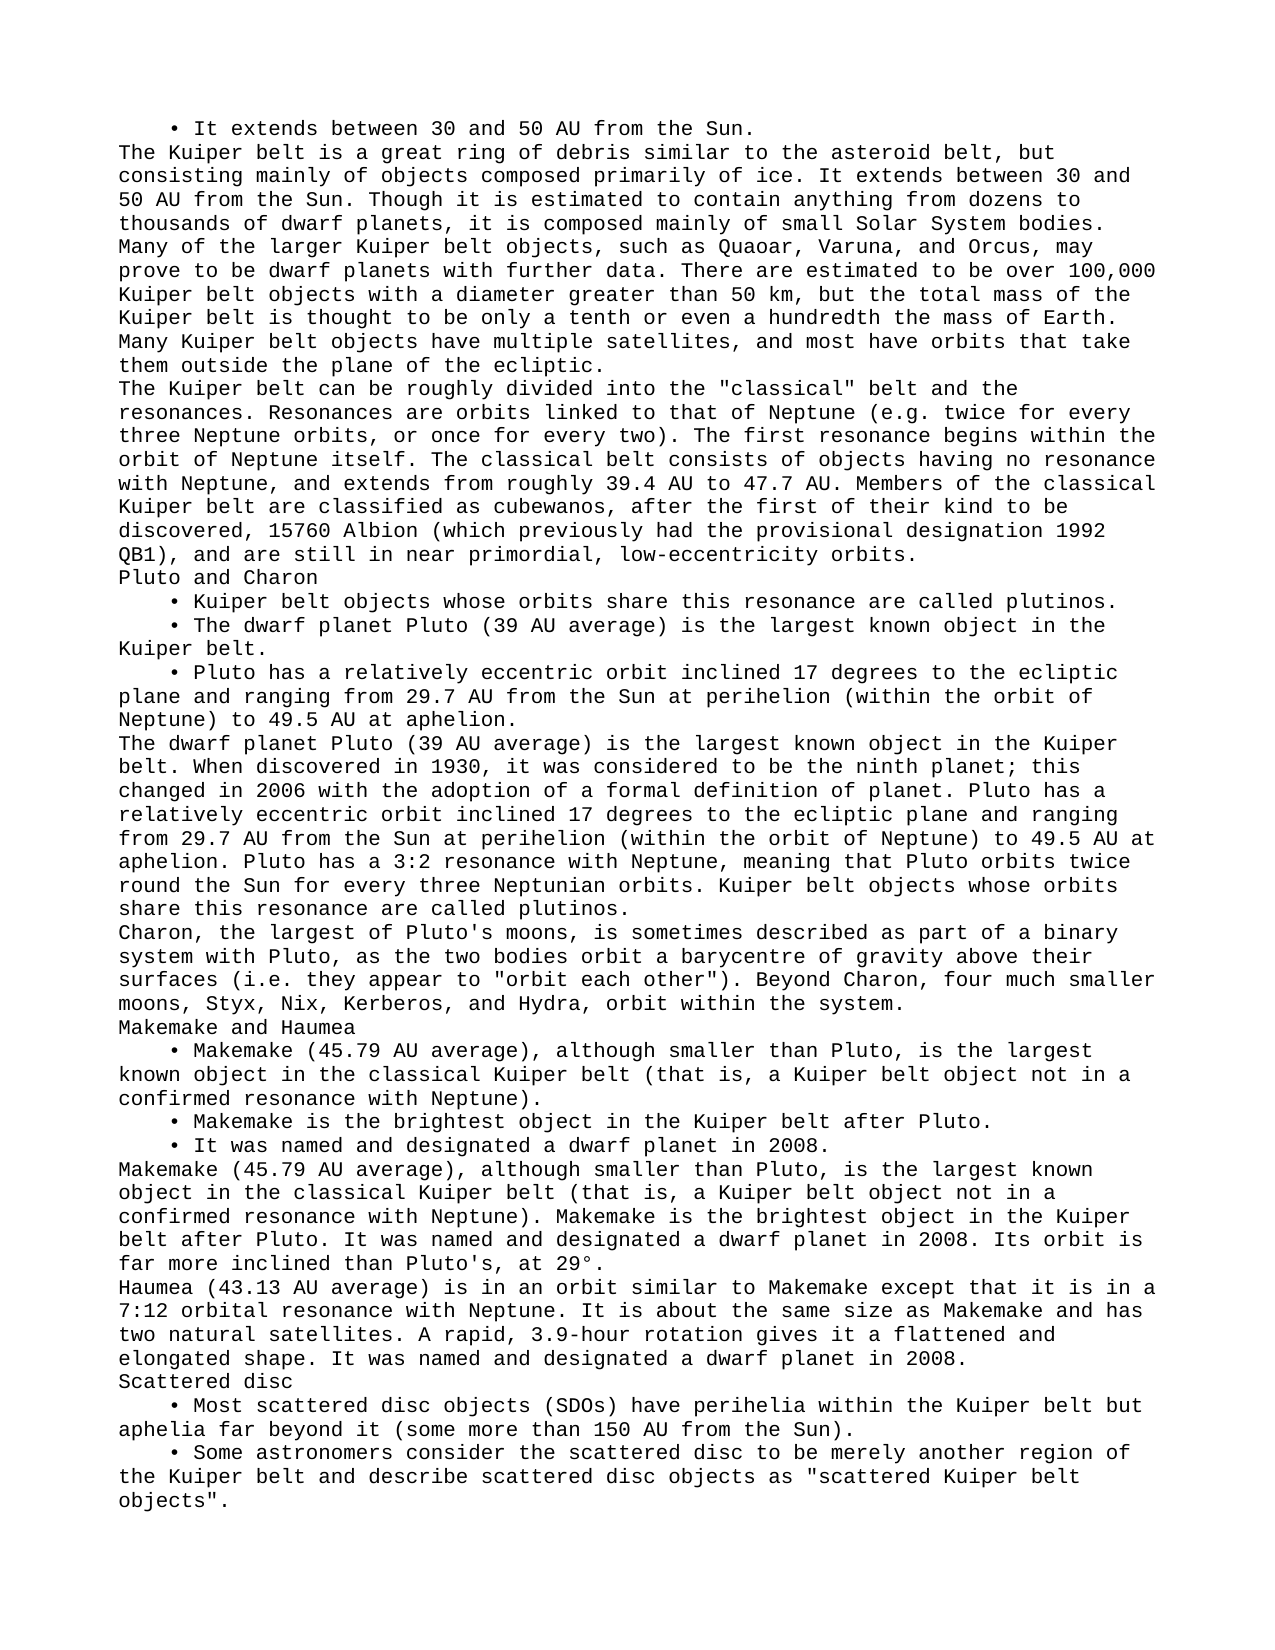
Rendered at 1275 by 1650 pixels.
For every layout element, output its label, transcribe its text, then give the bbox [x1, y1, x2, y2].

text Makemake (45.79 AU average), although smaller than Pluto, is the largest known object in the classical Kuiper belt (that is, a Kuiper belt object not in a confirmed resonance with Neptune). Makemake is the brightest object in the Kuiper belt after Pluto. It was named and designated a dwarf planet in 2008. Its orbit is far more inclined than Pluto's, at 29°. [118, 1158, 1157, 1277]
text Scattered disc [118, 1371, 1157, 1395]
text • Some astronomers consider the scattered disc to be merely another region of the Kuiper belt and describe scattered disc objects as "scattered Kuiper belt objects". [118, 1442, 1157, 1513]
text • Pluto has a relatively eccentric orbit inclined 17 degrees to the ecliptic plane and ranging from 29.7 AU from the Sun at perihelion (within the orbit of Neptune) to 49.5 AU at aphelion. [118, 662, 1157, 733]
text Pluto and Charon [118, 567, 1157, 591]
text • It was named and designated a dwarf planet in 2008. [118, 1135, 1157, 1158]
text The Kuiper belt can be roughly divided into the "classical" belt and the resonances. Resonances are orbits linked to that of Neptune (e.g. twice for every three Neptune orbits, or once for every two). The first resonance begins within the orbit of Neptune itself. The classical belt consists of objects having no resonance with Neptune, and extends from roughly 39.4 AU to 47.7 AU. Members of the classical Kuiper belt are classified as cubewanos, after the first of their kind to be discovered, 15760 Albion (which previously had the provisional designation 1992 QB1), and are still in near primordial, low-eccentricity orbits. [118, 378, 1157, 567]
text Haumea (43.13 AU average) is in an orbit similar to Makemake except that it is in a 7:12 orbital resonance with Neptune. It is about the same size as Makemake and has two natural satellites. A rapid, 3.9-hour rotation gives it a flattened and elongated shape. It was named and designated a dwarf planet in 2008. [118, 1277, 1157, 1371]
text • Kuiper belt objects whose orbits share this resonance are called plutinos. [118, 591, 1157, 615]
text Charon, the largest of Pluto's moons, is sometimes described as part of a binary system with Pluto, as the two bodies orbit a barycentre of gravity above their surfaces (i.e. they appear to "orbit each other"). Beyond Charon, four much smaller moons, Styx, Nix, Kerberos, and Hydra, orbit within the system. [118, 922, 1157, 1017]
text The Kuiper belt is a great ring of debris similar to the asteroid belt, but consisting mainly of objects composed primarily of ice. It extends between 30 and 50 AU from the Sun. Though it is estimated to contain anything from dozens to thousands of dwarf planets, it is composed mainly of small Solar System bodies. Many of the larger Kuiper belt objects, such as Quaoar, Varuna, and Orcus, may prove to be dwarf planets with further data. There are estimated to be over 100,000 Kuiper belt objects with a diameter greater than 50 km, but the total mass of the Kuiper belt is thought to be only a tenth or even a hundredth the mass of Earth. Many Kuiper belt objects have multiple satellites, and most have orbits that take them outside the plane of the ecliptic. [118, 142, 1157, 378]
text Makemake and Haumea [118, 1017, 1157, 1040]
text • It extends between 30 and 50 AU from the Sun. [118, 118, 1157, 142]
text • Most scattered disc objects (SDOs) have perihelia within the Kuiper belt but aphelia far beyond it (some more than 150 AU from the Sun). [118, 1395, 1157, 1442]
text The dwarf planet Pluto (39 AU average) is the largest known object in the Kuiper belt. When discovered in 1930, it was considered to be the ninth planet; this changed in 2006 with the adoption of a formal definition of planet. Pluto has a relatively eccentric orbit inclined 17 degrees to the ecliptic plane and ranging from 29.7 AU from the Sun at perihelion (within the orbit of Neptune) to 49.5 AU at aphelion. Pluto has a 3:2 resonance with Neptune, meaning that Pluto orbits twice round the Sun for every three Neptunian orbits. Kuiper belt objects whose orbits share this resonance are called plutinos. [118, 733, 1157, 922]
text • Makemake (45.79 AU average), although smaller than Pluto, is the largest known object in the classical Kuiper belt (that is, a Kuiper belt object not in a confirmed resonance with Neptune). [118, 1040, 1157, 1111]
text • Makemake is the brightest object in the Kuiper belt after Pluto. [118, 1111, 1157, 1135]
text • The dwarf planet Pluto (39 AU average) is the largest known object in the Kuiper belt. [118, 615, 1157, 662]
